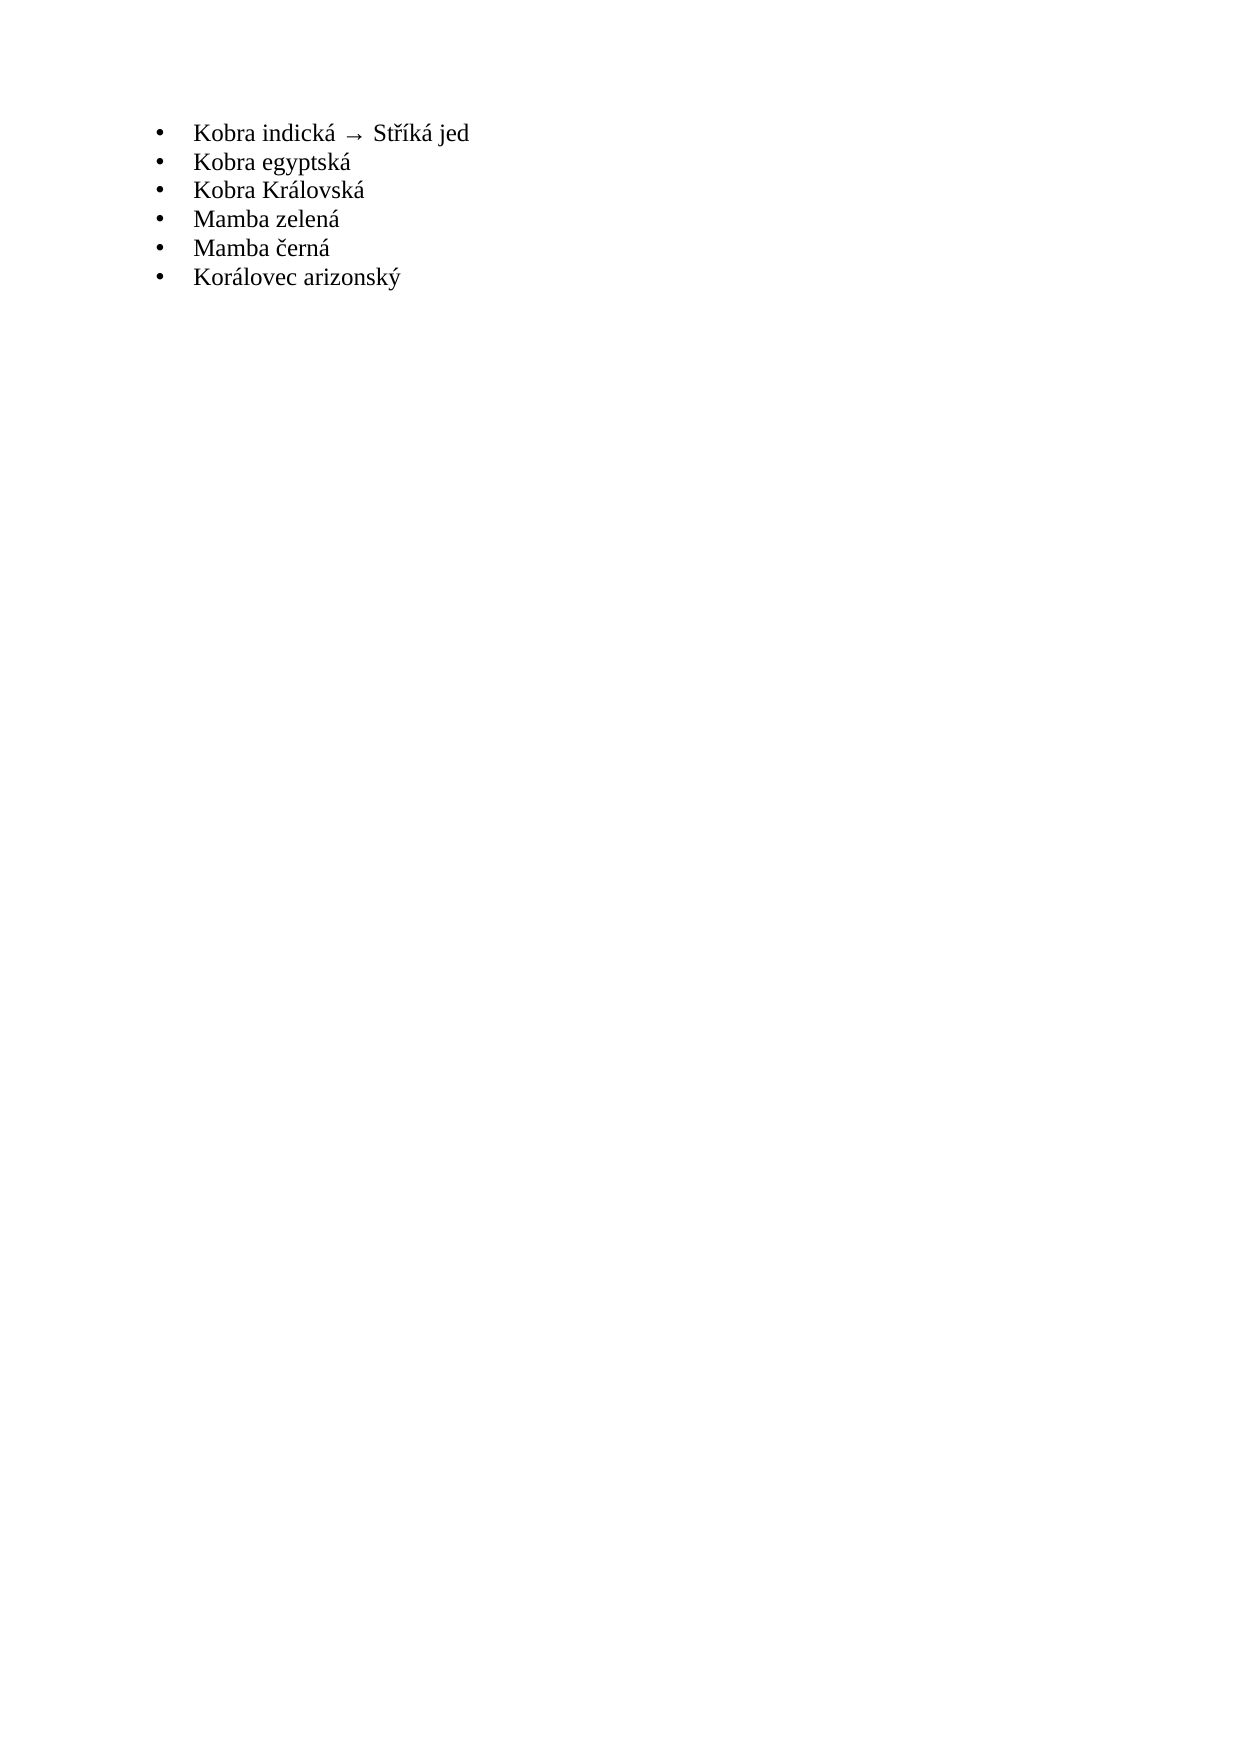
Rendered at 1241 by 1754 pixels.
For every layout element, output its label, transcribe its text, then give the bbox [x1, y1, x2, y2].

list Mamba zelená [156, 204, 1122, 233]
list Mamba černá [156, 233, 1122, 262]
list Kobra Královská [156, 176, 1122, 204]
list Kobra egyptská [156, 147, 1122, 176]
list Korálovec arizonský [156, 262, 1122, 291]
list Kobra indická → Stříká jed [156, 118, 1122, 147]
